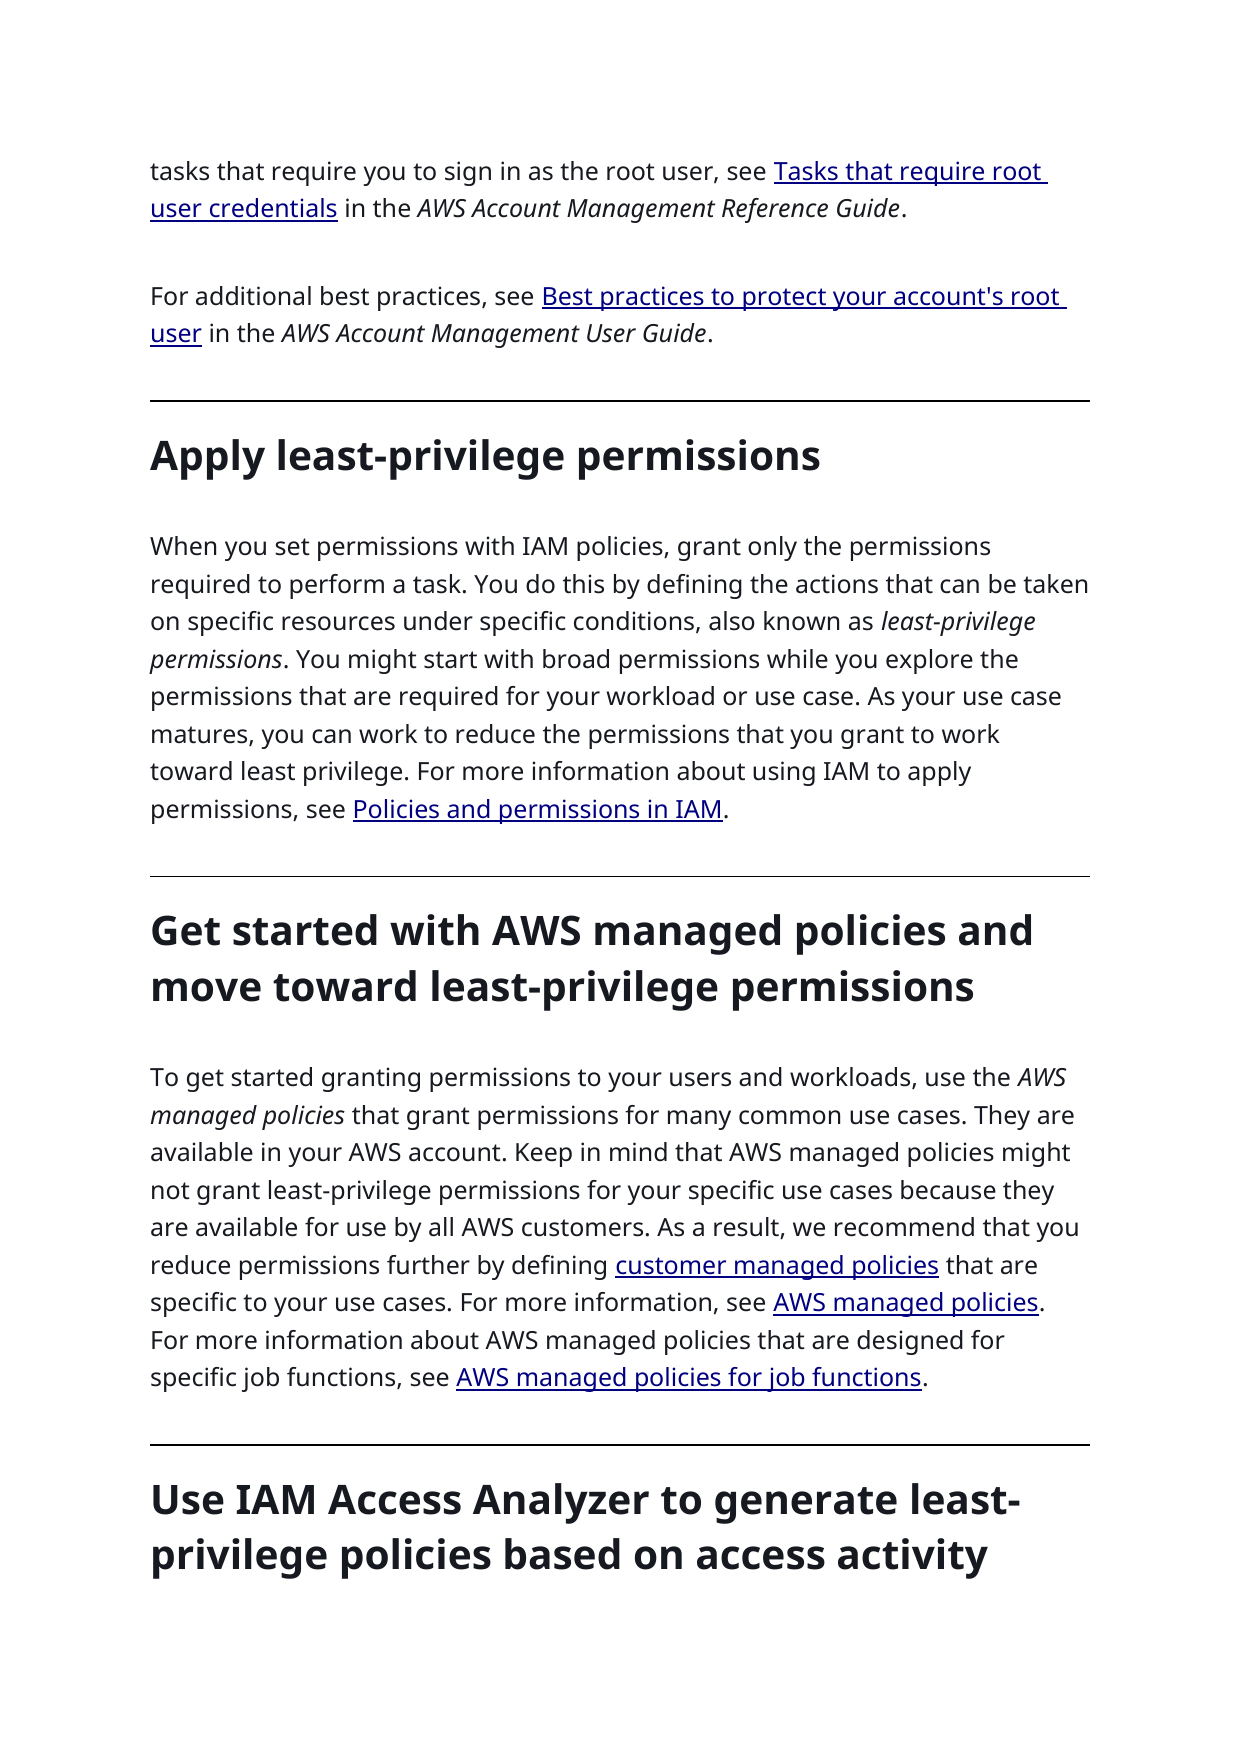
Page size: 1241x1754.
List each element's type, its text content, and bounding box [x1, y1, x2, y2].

text To get started granting permissions to your users and workloads, use the AWS managed policies that grant permissions for many common use cases. They are available in your AWS account. Keep in mind that AWS managed policies might not grant least-privilege permissions for your specific use cases because they are available for use by all AWS customers. As a result, we recommend that you reduce permissions further by defining customer managed policies that are specific to your use cases. For more information, see AWS managed policies. For more information about AWS managed policies that are designed for specific job functions, see AWS managed policies for job functions. [150, 1057, 1090, 1394]
text When you set permissions with IAM policies, grant only the permissions required to perform a task. You do this by defining the actions that can be taken on specific resources under specific conditions, also known as least-privilege permissions. You might start with broad permissions while you explore the permissions that are required for your workload or use case. As your use case matures, you can work to reduce the permissions that you grant to work toward least privilege. For more information about using IAM to apply permissions, see Policies and permissions in IAM. [150, 526, 1090, 826]
text tasks that require you to sign in as the root user, see Tasks that require root user credentials in the AWS Account Management Reference Guide. [150, 150, 1090, 225]
text For additional best practices, see Best practices to protect your account's root user in the AWS Account Management User Guide. [150, 275, 1090, 350]
subtitle Get started with AWS managed policies and move toward least-privilege permissions [150, 877, 1090, 1013]
subtitle Apply least-privilege permissions [150, 402, 1090, 482]
subtitle Use IAM Access Analyzer to generate least-privilege policies based on access activity [150, 1446, 1090, 1581]
